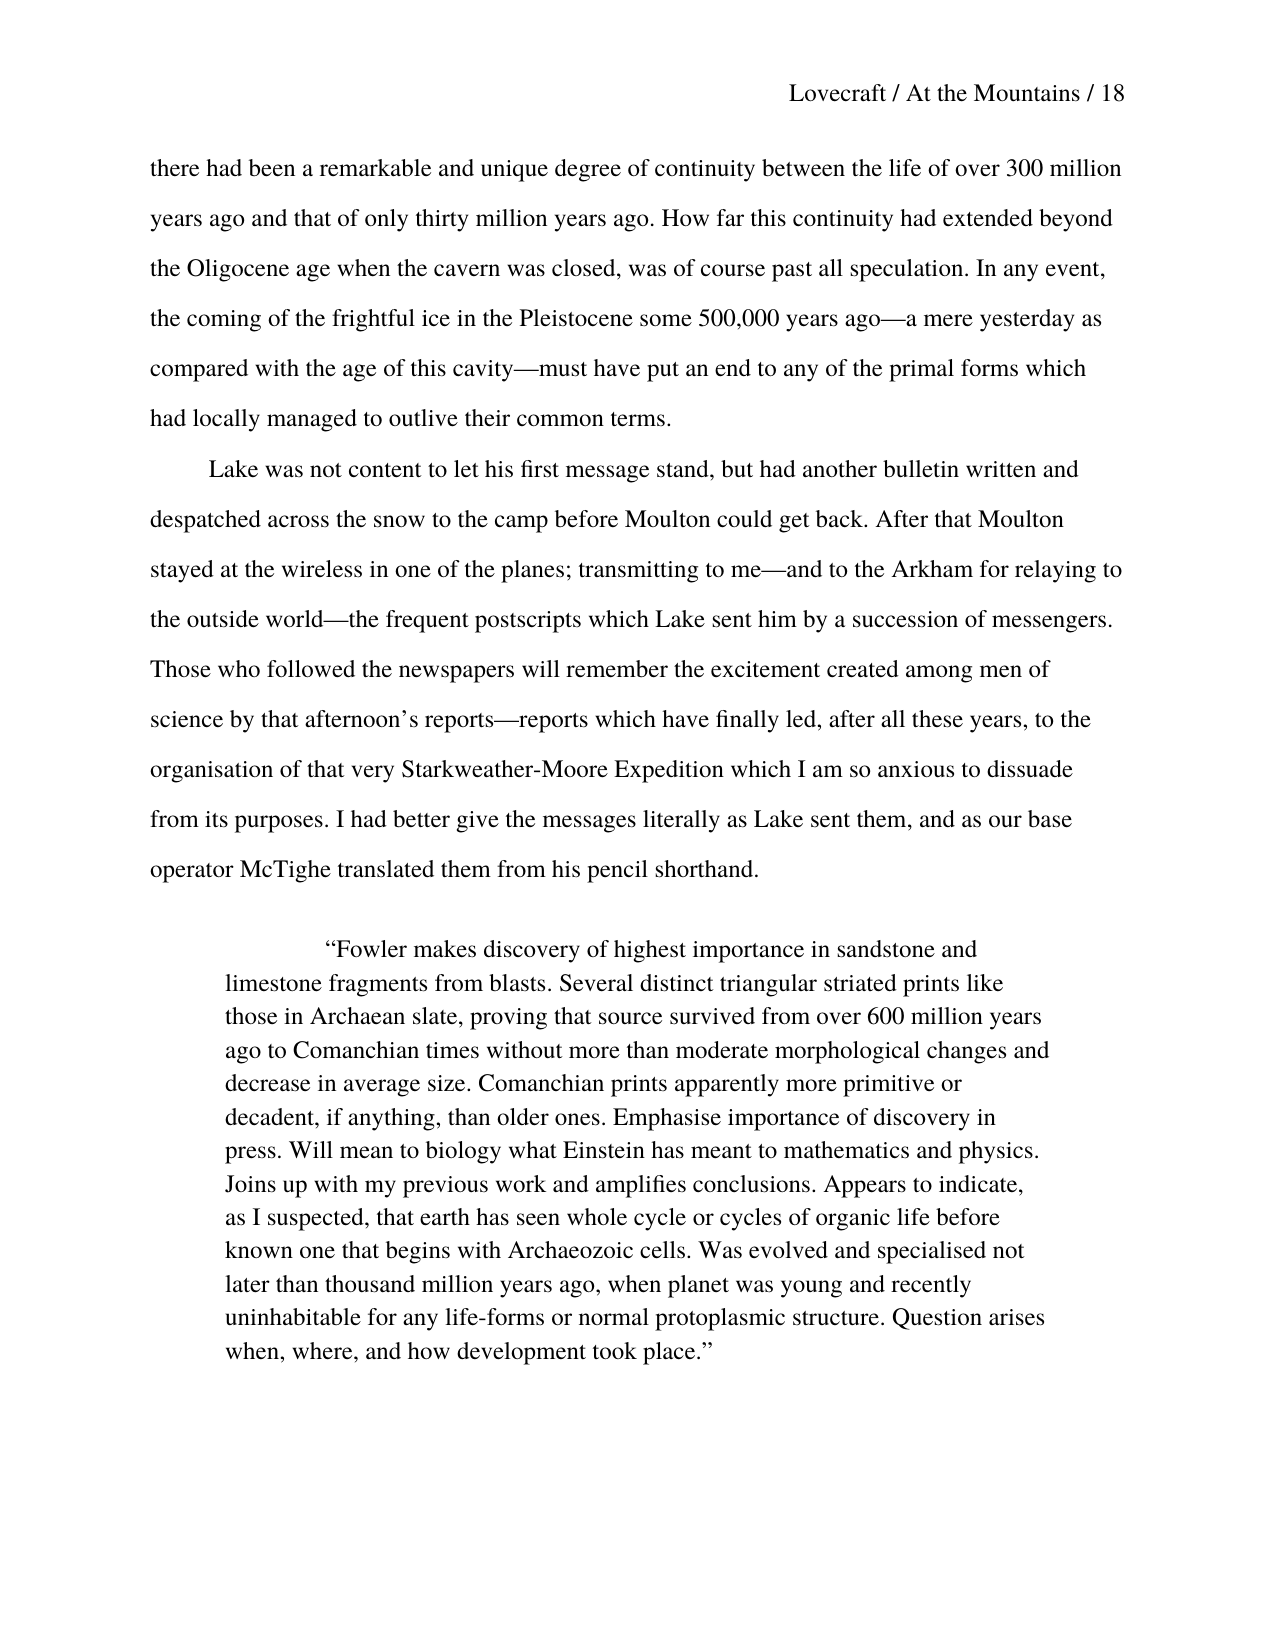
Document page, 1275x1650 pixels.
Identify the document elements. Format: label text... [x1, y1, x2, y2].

text Lake was not content to let his first message stand, but had another bulletin written and despatched across the snow to the camp before Moulton could get back. After that Moulton stayed at the wireless in one of the planes; transmitting to me—and to the Arkham for relaying to the outside world—the frequent postscripts which Lake sent him by a succession of messengers. Those who followed the newspapers will remember the excitement created among men of science by that afternoon’s reports—reports which have finally led, after all these years, to the organisation of that very Starkweather-Moore Expedition which I am so anxious to dissuade from its purposes. I had better give the messages literally as Lake sent them, and as our base operator McTighe translated them from his pencil shorthand. [150, 451, 1125, 885]
text “Fowler makes discovery of highest importance in sandstone and limestone fragments from blasts. Several distinct triangular striated prints like those in Archaean slate, proving that source survived from over 600 million years ago to Comanchian times without more than moderate morphological changes and decrease in average size. Comanchian prints apparently more primitive or decadent, if anything, than older ones. Emphasise importance of discovery in press. Will mean to biology what Einstein has meant to mathematics and physics. Joins up with my previous work and amplifies conclusions. Appears to indicate, as I suspected, that earth has seen whole cycle or cycles of organic life before known one that begins with Archaeozoic cells. Was evolved and specialised not later than thousand million years ago, when planet was young and recently uninhabitable for any life-forms or normal protoplasmic structure. Question arises when, where, and how development took place.” [225, 932, 1050, 1366]
text there had been a remarkable and unique degree of continuity between the life of over 300 million years ago and that of only thirty million years ago. How far this continuity had extended beyond the Oligocene age when the cavern was closed, was of course past all speculation. In any event, the coming of the frightful ice in the Pleistocene some 500,000 years ago—a mere yesterday as compared with the age of this cavity—must have put an end to any of the primal forms which had locally managed to outlive their common terms. [150, 150, 1125, 434]
